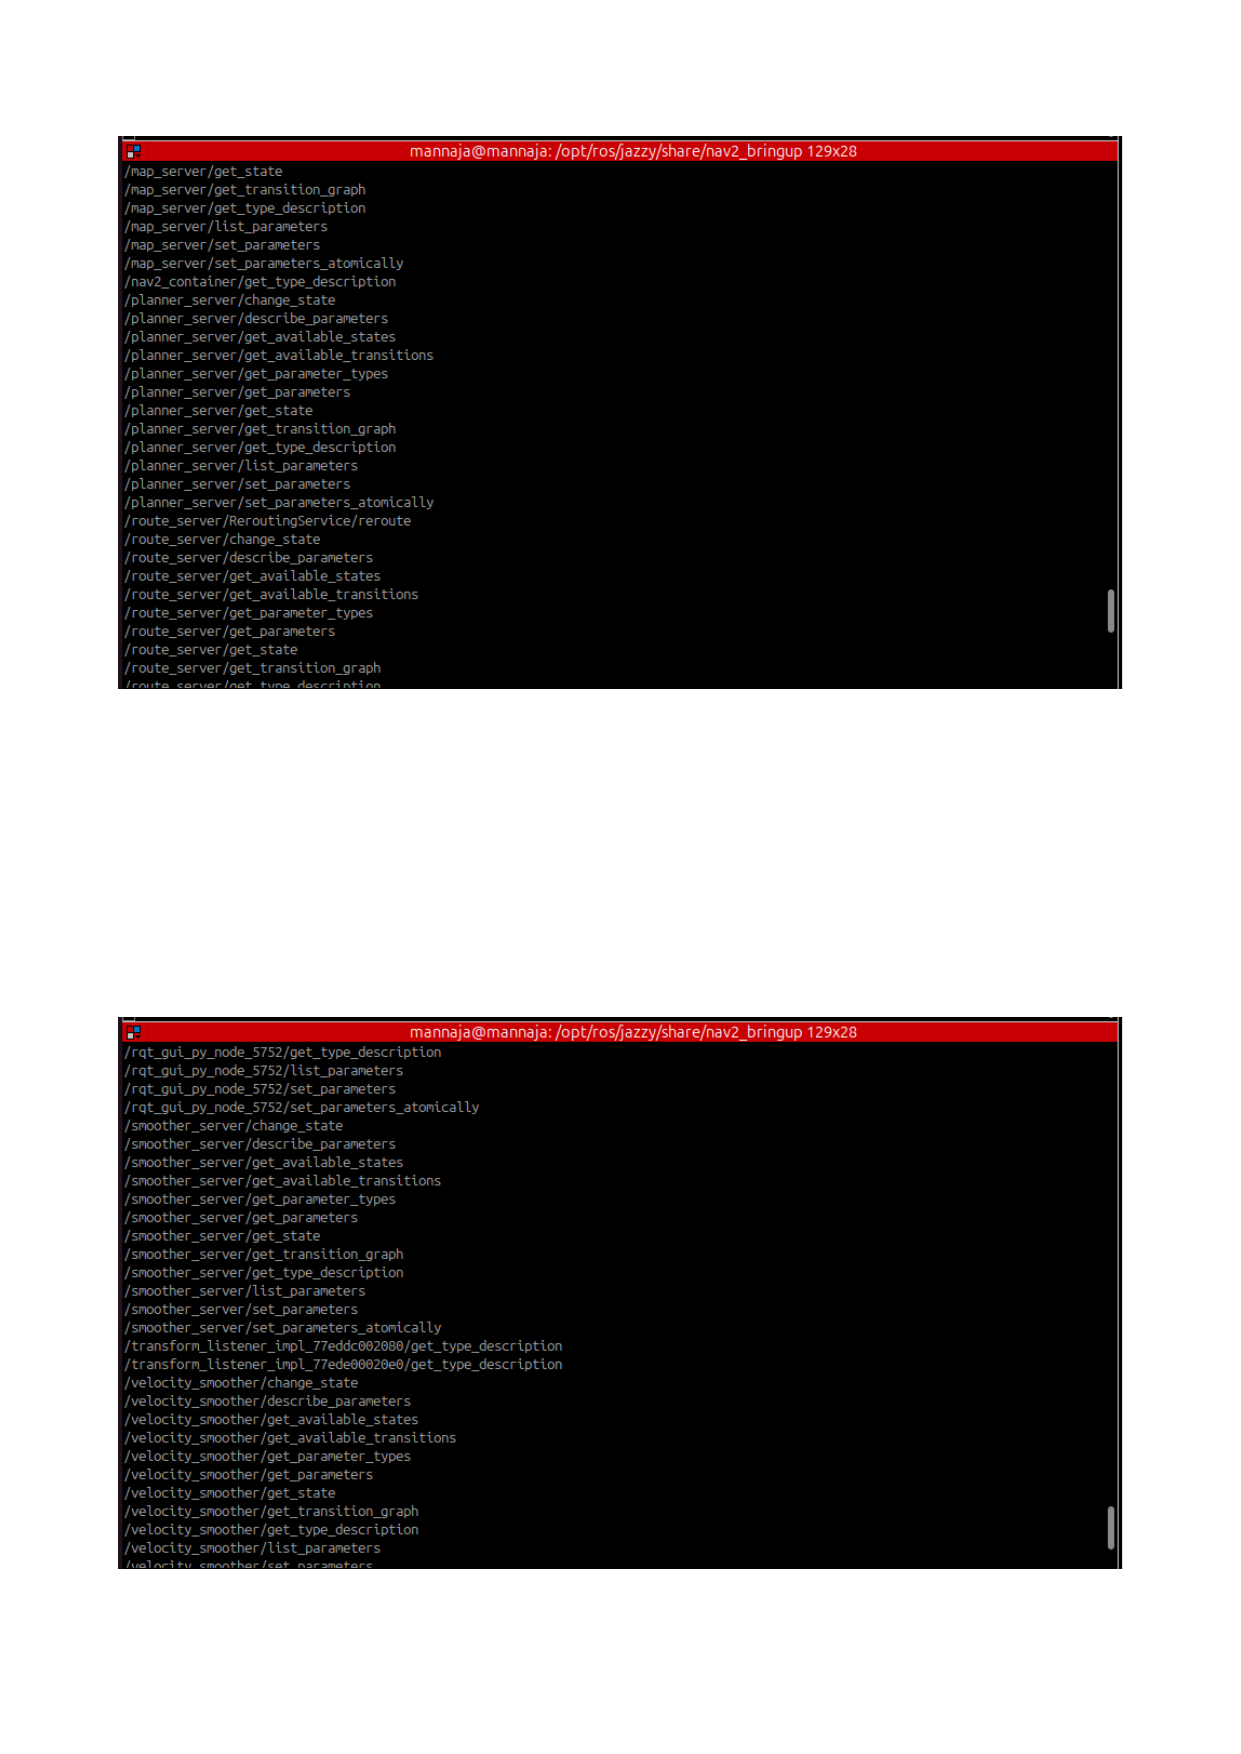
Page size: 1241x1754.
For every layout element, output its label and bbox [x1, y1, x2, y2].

picture [118, 136, 1123, 689]
picture [118, 1017, 1123, 1569]
